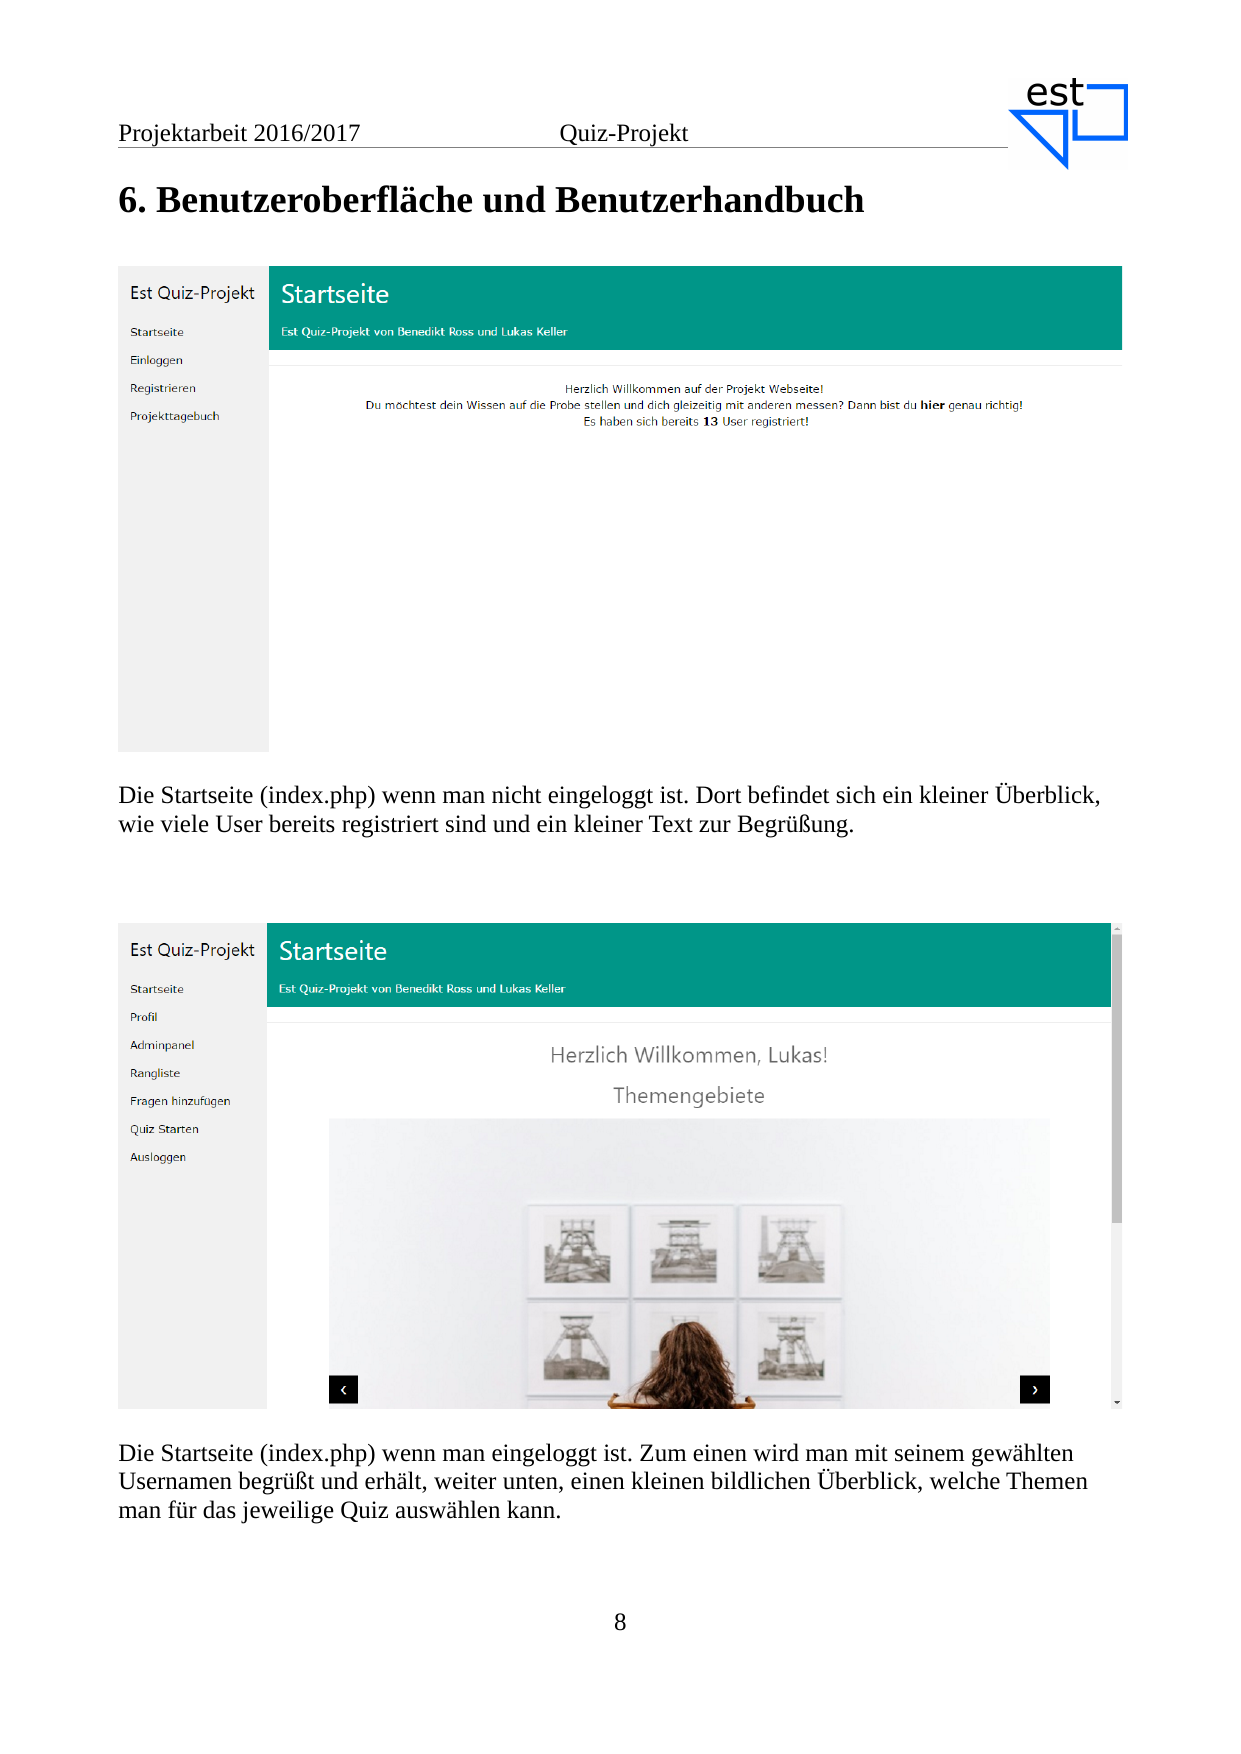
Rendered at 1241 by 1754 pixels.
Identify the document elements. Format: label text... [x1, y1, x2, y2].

picture [118, 266, 1123, 752]
subtitle 6. Benutzeroberfläche und Benutzerhandbuch [118, 177, 1122, 220]
picture [118, 923, 1123, 1409]
picture [1008, 78, 1128, 170]
text Die Startseite (index.php) wenn man nicht eingeloggt ist. Dort befindet sich ein kleiner Überblick, wie viele User bereits registriert sind und ein kleiner Text zur Begrüßung. [118, 780, 1122, 838]
text Die Startseite (index.php) wenn man eingeloggt ist. Zum einen wird man mit seinem gewählten Usernamen begrüßt und erhält, weiter unten, einen kleinen bildlichen Überblick, welche Themen man für das jeweilige Quiz auswählen kann. [118, 1438, 1122, 1524]
